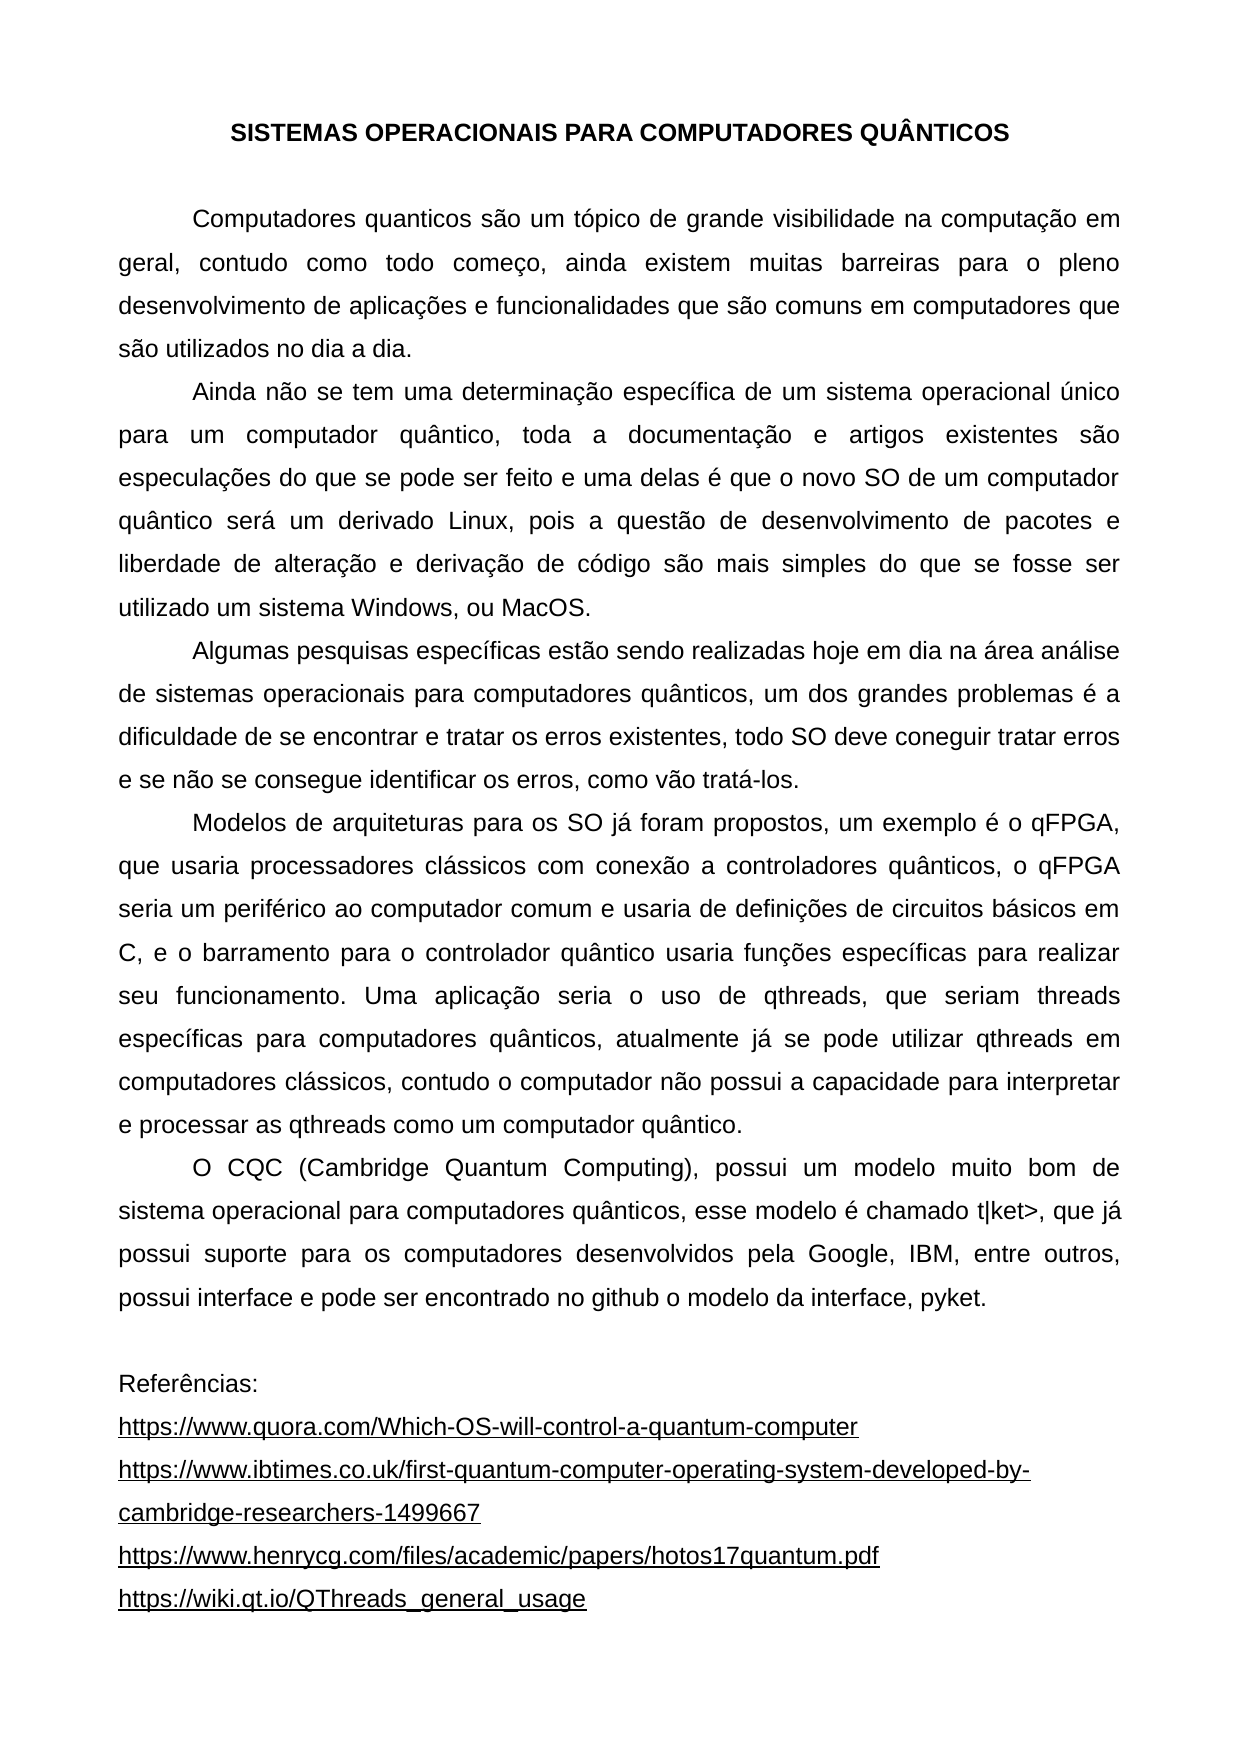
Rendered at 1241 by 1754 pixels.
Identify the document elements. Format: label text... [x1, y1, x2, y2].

text Modelos de arquiteturas para os SO já foram propostos, um exemplo é o qFPGA, que usaria processadores clássicos com conexão a controladores quânticos, o qFPGA seria um periférico ao computador comum e usaria de definições de circuitos básicos em C, e o barramento para o controlador quântico usaria funções específicas para realizar seu funcionamento. Uma aplicação seria o uso de qthreads, que seriam threads específicas para computadores quânticos, atualmente já se pode utilizar qthreads em computadores clássicos, contudo o computador não possui a capacidade para interpretar e processar as qthreads como um computador quântico. [118, 808, 1122, 1139]
text https://www.henrycg.com/files/academic/papers/hotos17quantum.pdf [118, 1541, 1122, 1570]
text Referências: [118, 1369, 1122, 1397]
text SISTEMAS OPERACIONAIS PARA COMPUTADORES QUÂNTICOS [118, 118, 1122, 147]
text https://www.quora.com/Which-OS-will-control-a-quantum-computer [118, 1412, 1122, 1441]
text https://www.ibtimes.co.uk/first-quantum-computer-operating-system-developed-by-cambridge-researchers-1499667 [118, 1455, 1122, 1527]
text https://wiki.qt.io/QThreads_general_usage [118, 1584, 1122, 1613]
text O CQC (Cambridge Quantum Computing), possui um modelo muito bom de sistema operacional para computadores quânticos, esse modelo é chamado t|ket>, que já possui suporte para os computadores desenvolvidos pela Google, IBM, entre outros, possui interface e pode ser encontrado no github o modelo da interface, pyket. [118, 1153, 1122, 1311]
text Ainda não se tem uma determinação específica de um sistema operacional único para um computador quântico, toda a documentação e artigos existentes são especulações do que se pode ser feito e uma delas é que o novo SO de um computador quântico será um derivado Linux, pois a questão de desenvolvimento de pacotes e liberdade de alteração e derivação de código são mais simples do que se fosse ser utilizado um sistema Windows, ou MacOS. [118, 377, 1122, 621]
text Computadores quanticos são um tópico de grande visibilidade na computação em geral, contudo como todo começo, ainda existem muitas barreiras para o pleno desenvolvimento de aplicações e funcionalidades que são comuns em computadores que são utilizados no dia a dia. [118, 204, 1122, 362]
text Algumas pesquisas específicas estão sendo realizadas hoje em dia na área análise de sistemas operacionais para computadores quânticos, um dos grandes problemas é a dificuldade de se encontrar e tratar os erros existentes, todo SO deve coneguir tratar erros e se não se consegue identificar os erros, como vão tratá-los. [118, 636, 1122, 794]
